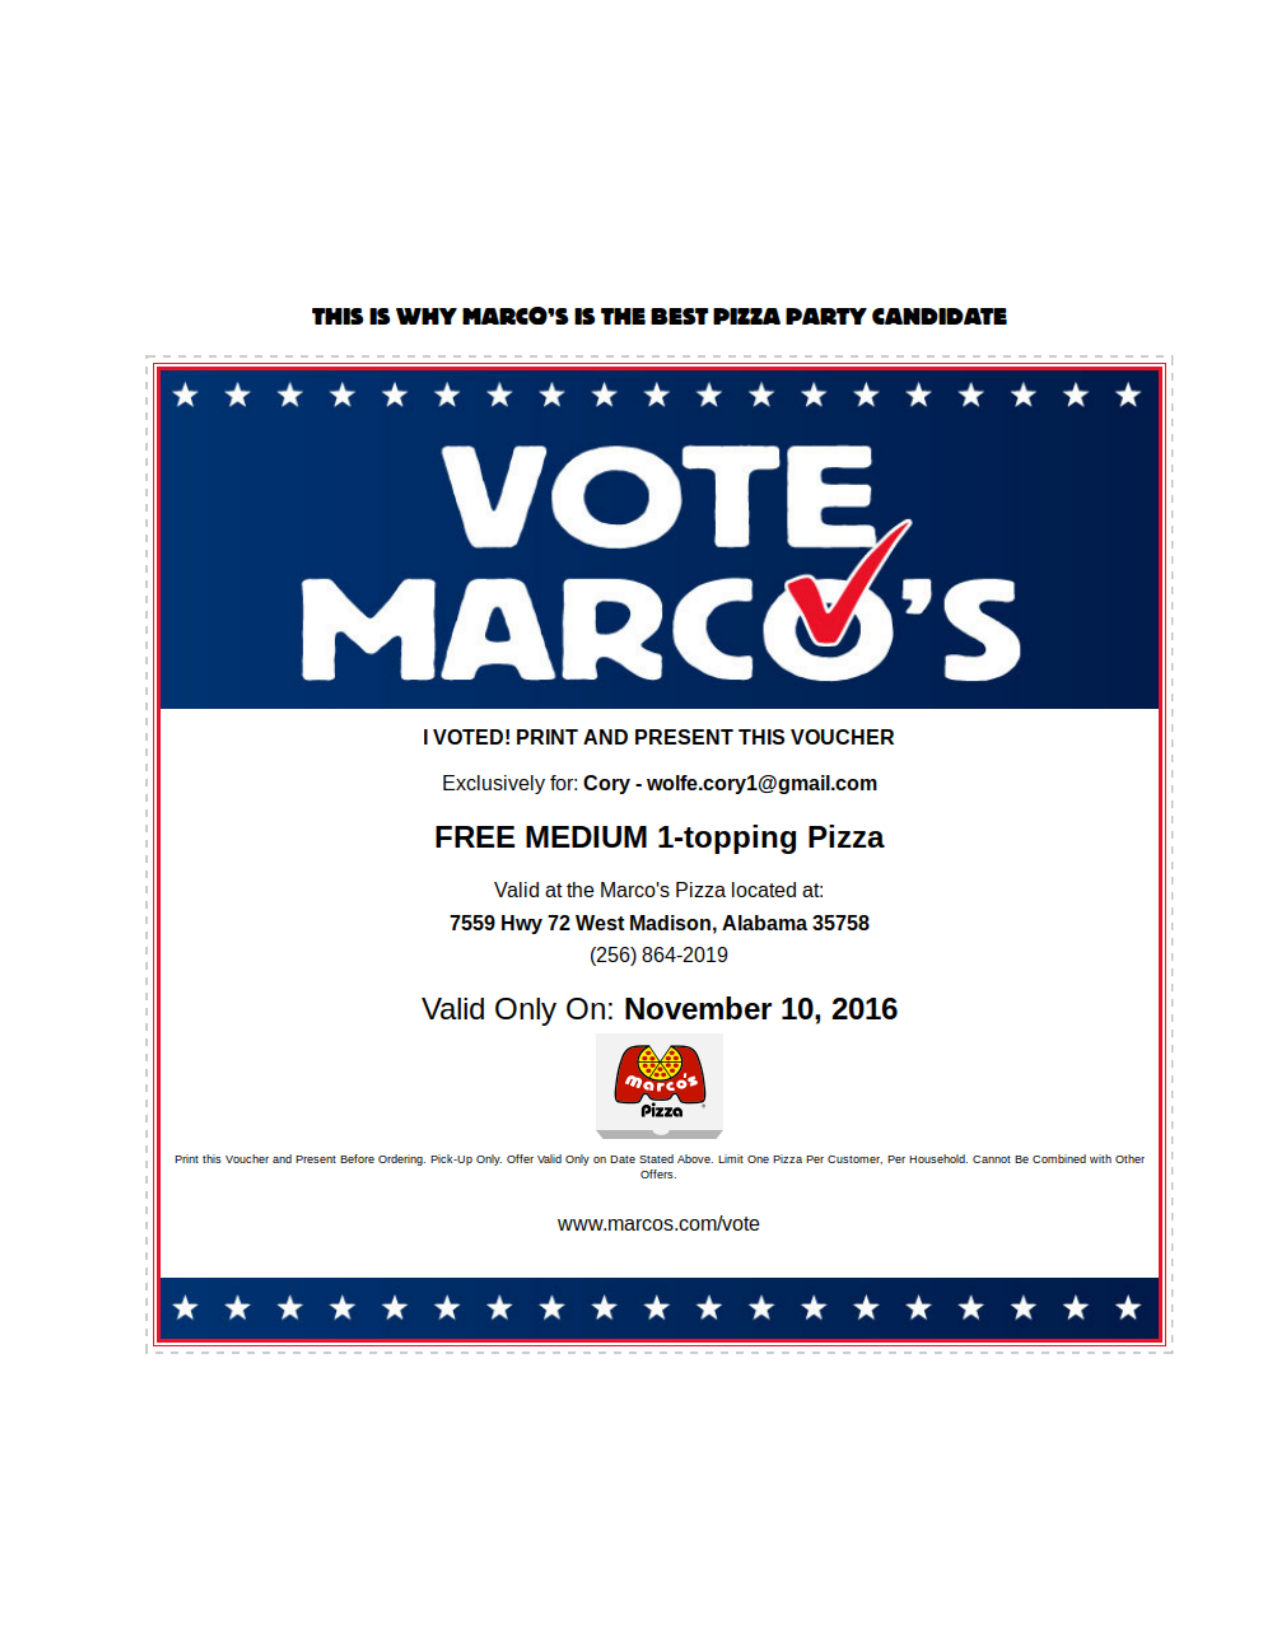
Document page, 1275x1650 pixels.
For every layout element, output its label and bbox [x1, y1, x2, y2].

picture [134, 284, 1174, 1372]
